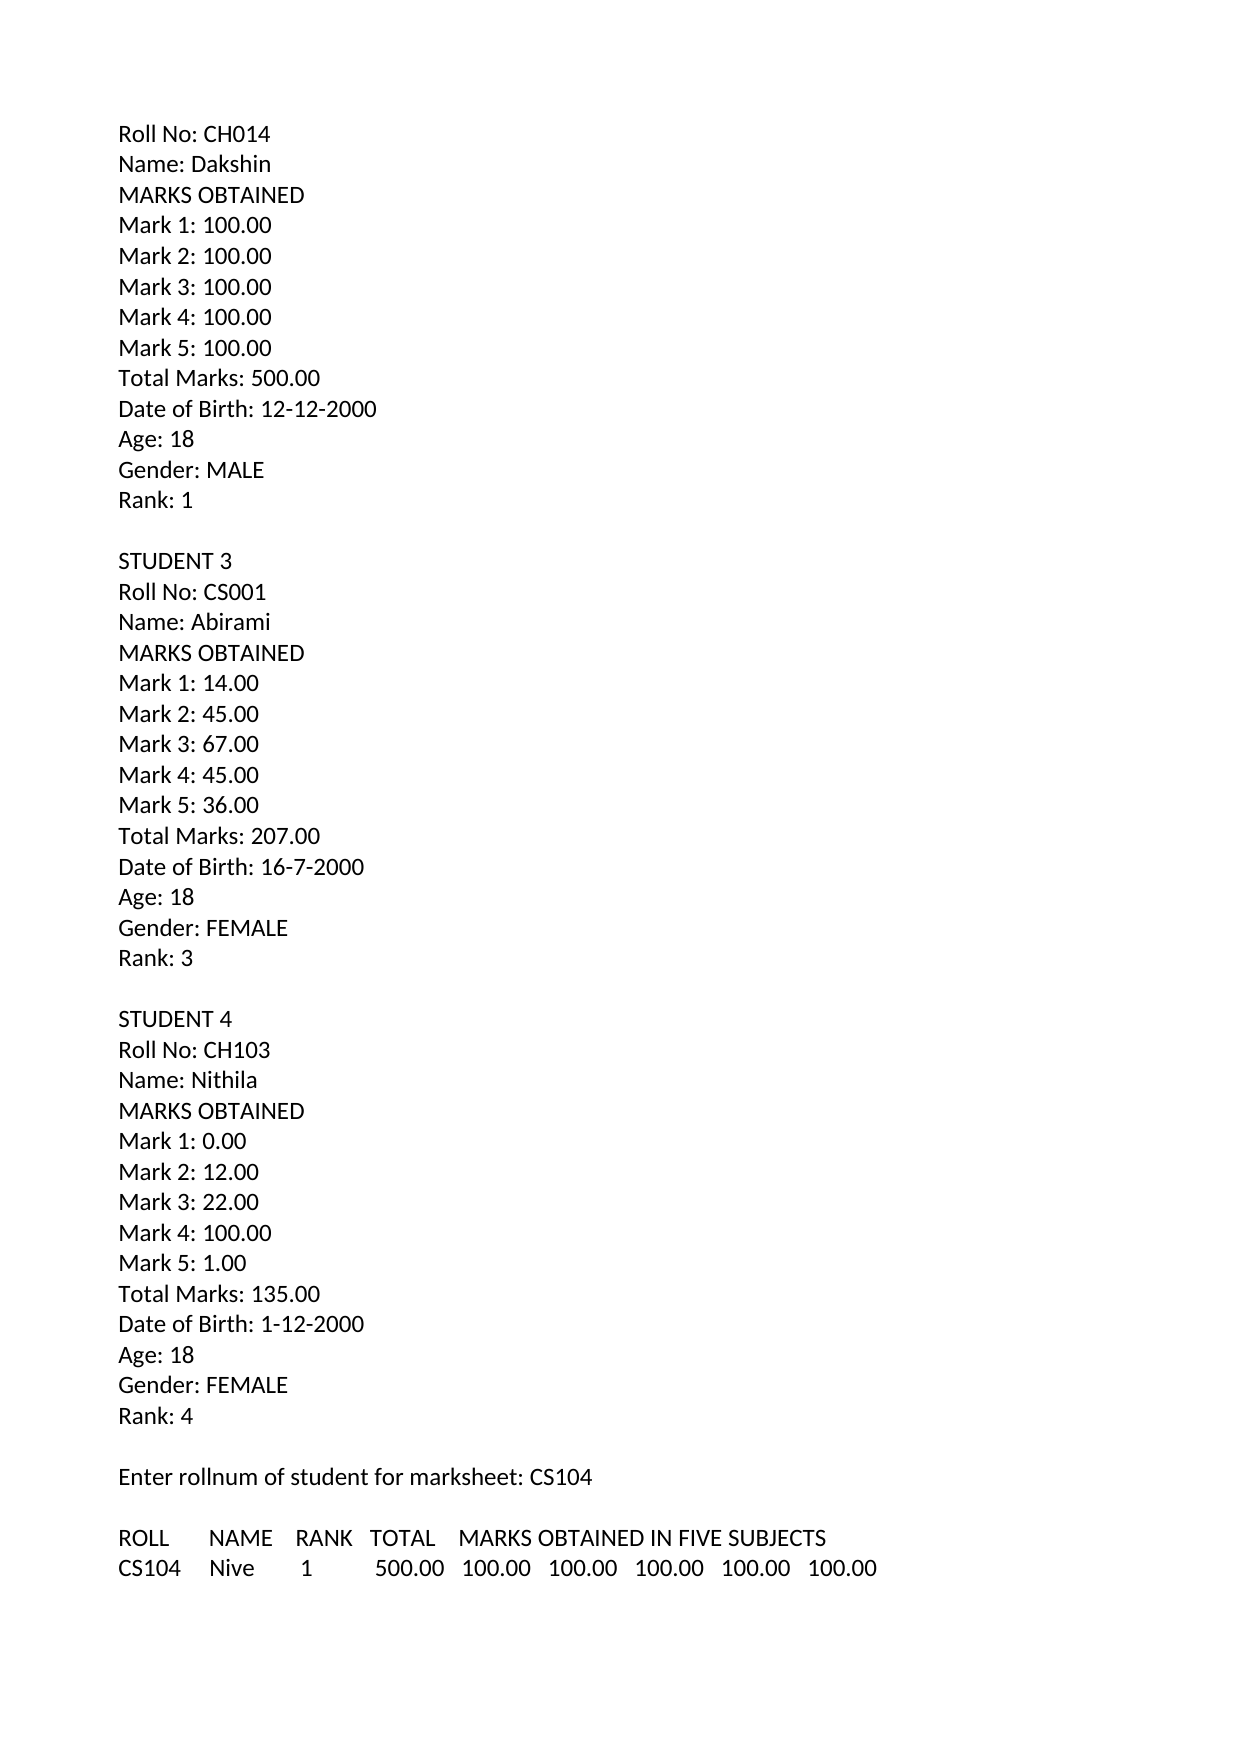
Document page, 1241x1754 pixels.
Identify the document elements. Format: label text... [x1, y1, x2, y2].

text Roll No: CS001 Name: Abirami MARKS OBTAINED Mark 1: 14.00 Mark 2: 45.00 Mark 3: 67.00 Mark 4: 45.00 Mark 5: 36.00 Total Marks: 207.00 Date of Birth: 16-7-2000 Age: 18 Gender: FEMALE Rank: 3 [118, 576, 1122, 973]
text STUDENT 4 Roll No: CH103 Name: Nithila MARKS OBTAINED Mark 1: 0.00 Mark 2: 12.00 Mark 3: 22.00 Mark 4: 100.00 Mark 5: 1.00 Total Marks: 135.00 Date of Birth: 1-12-2000 Age: 18 Gender: FEMALE Rank: 4 [118, 1003, 1122, 1431]
text ROLL NAME RANK TOTAL MARKS OBTAINED IN FIVE SUBJECTS CS104 Nive 1 500.00 100.00 100.00 100.00 100.00 100.00 [118, 1522, 1122, 1583]
text Enter rollnum of student for marksheet: CS104 [118, 1461, 1122, 1492]
text STUDENT 3 [118, 545, 1122, 576]
text Roll No: CH014 Name: Dakshin MARKS OBTAINED Mark 1: 100.00 Mark 2: 100.00 Mark 3: 100.00 Mark 4: 100.00 Mark 5: 100.00 Total Marks: 500.00 Date of Birth: 12-12-2000 Age: 18 Gender: MALE Rank: 1 [118, 118, 1122, 515]
